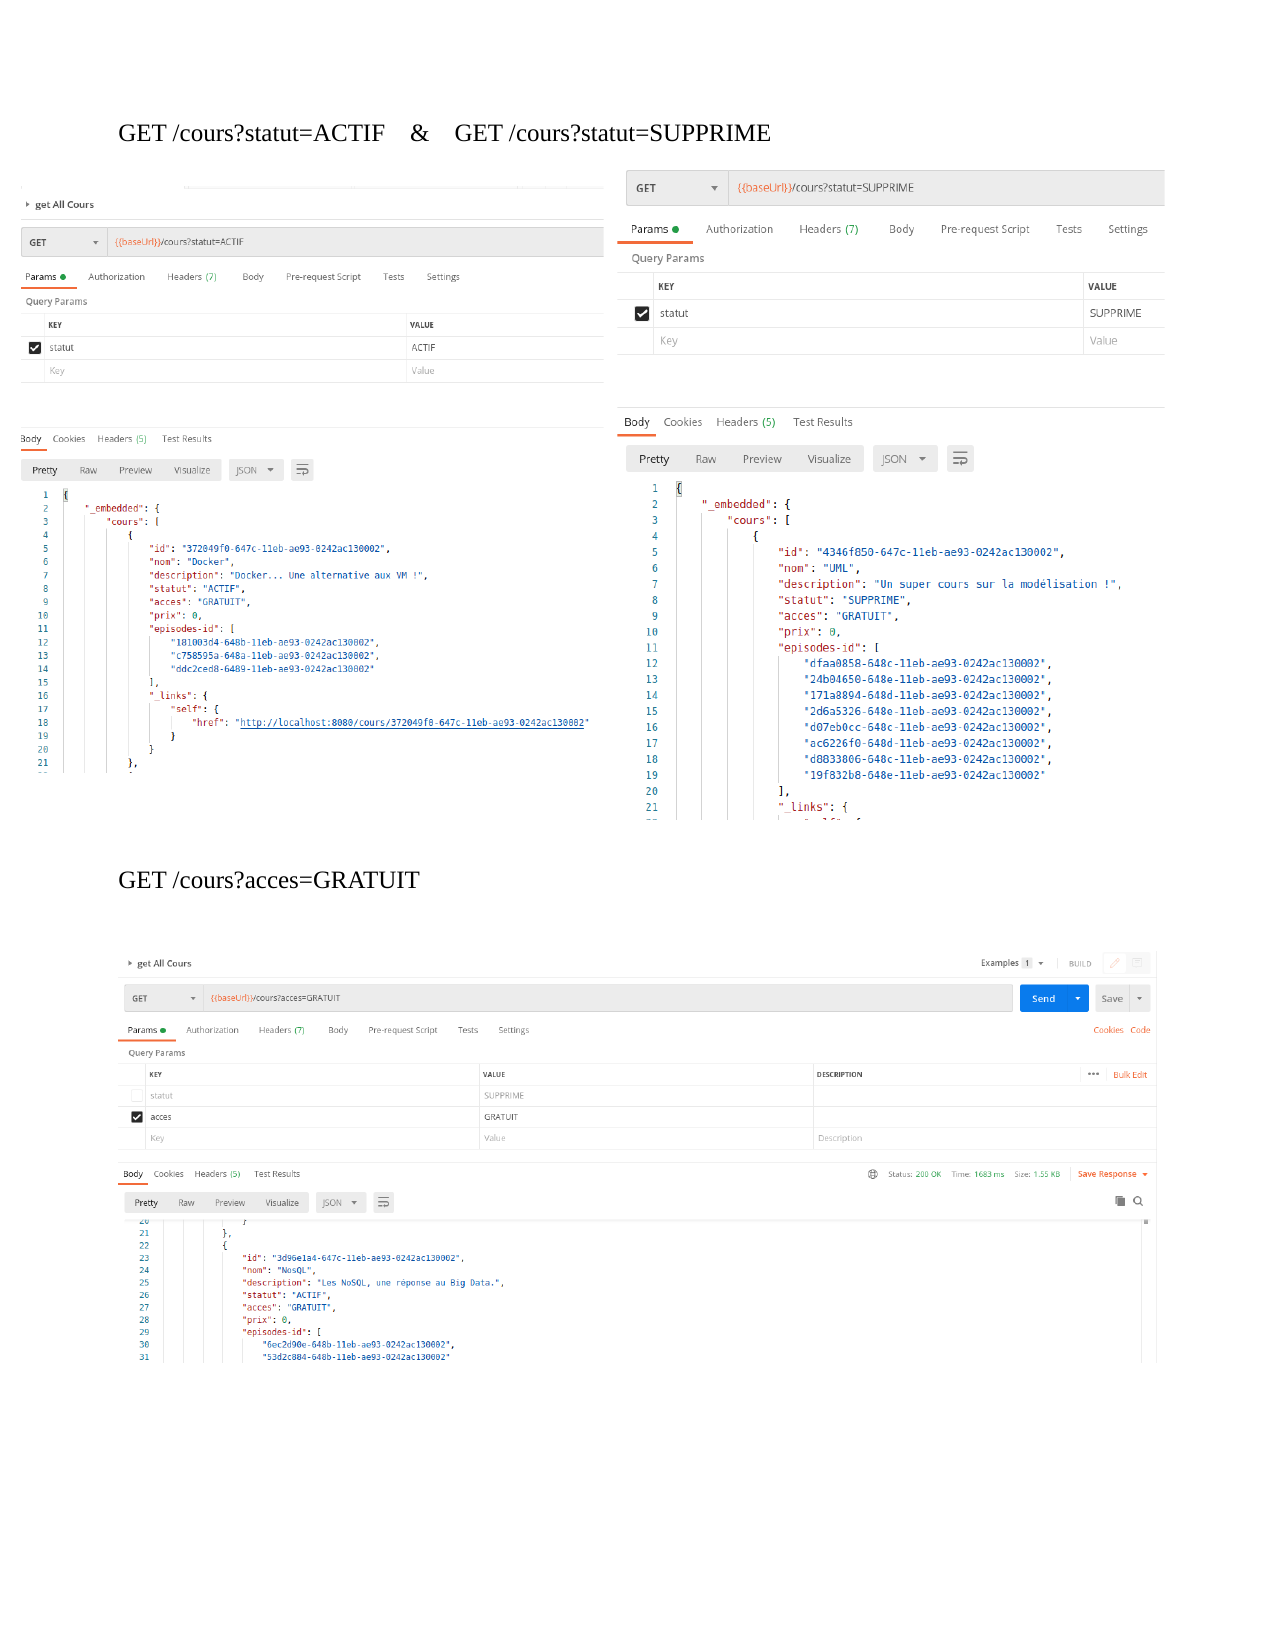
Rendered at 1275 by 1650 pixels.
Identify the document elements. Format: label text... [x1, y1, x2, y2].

text GET /cours?statut=ACTIF & GET /cours?statut=SUPPRIME [118, 118, 1157, 147]
picture [21, 186, 604, 773]
picture [118, 951, 1157, 1363]
picture [617, 169, 1165, 820]
text GET /cours?acces=GRATUIT [118, 866, 1157, 894]
